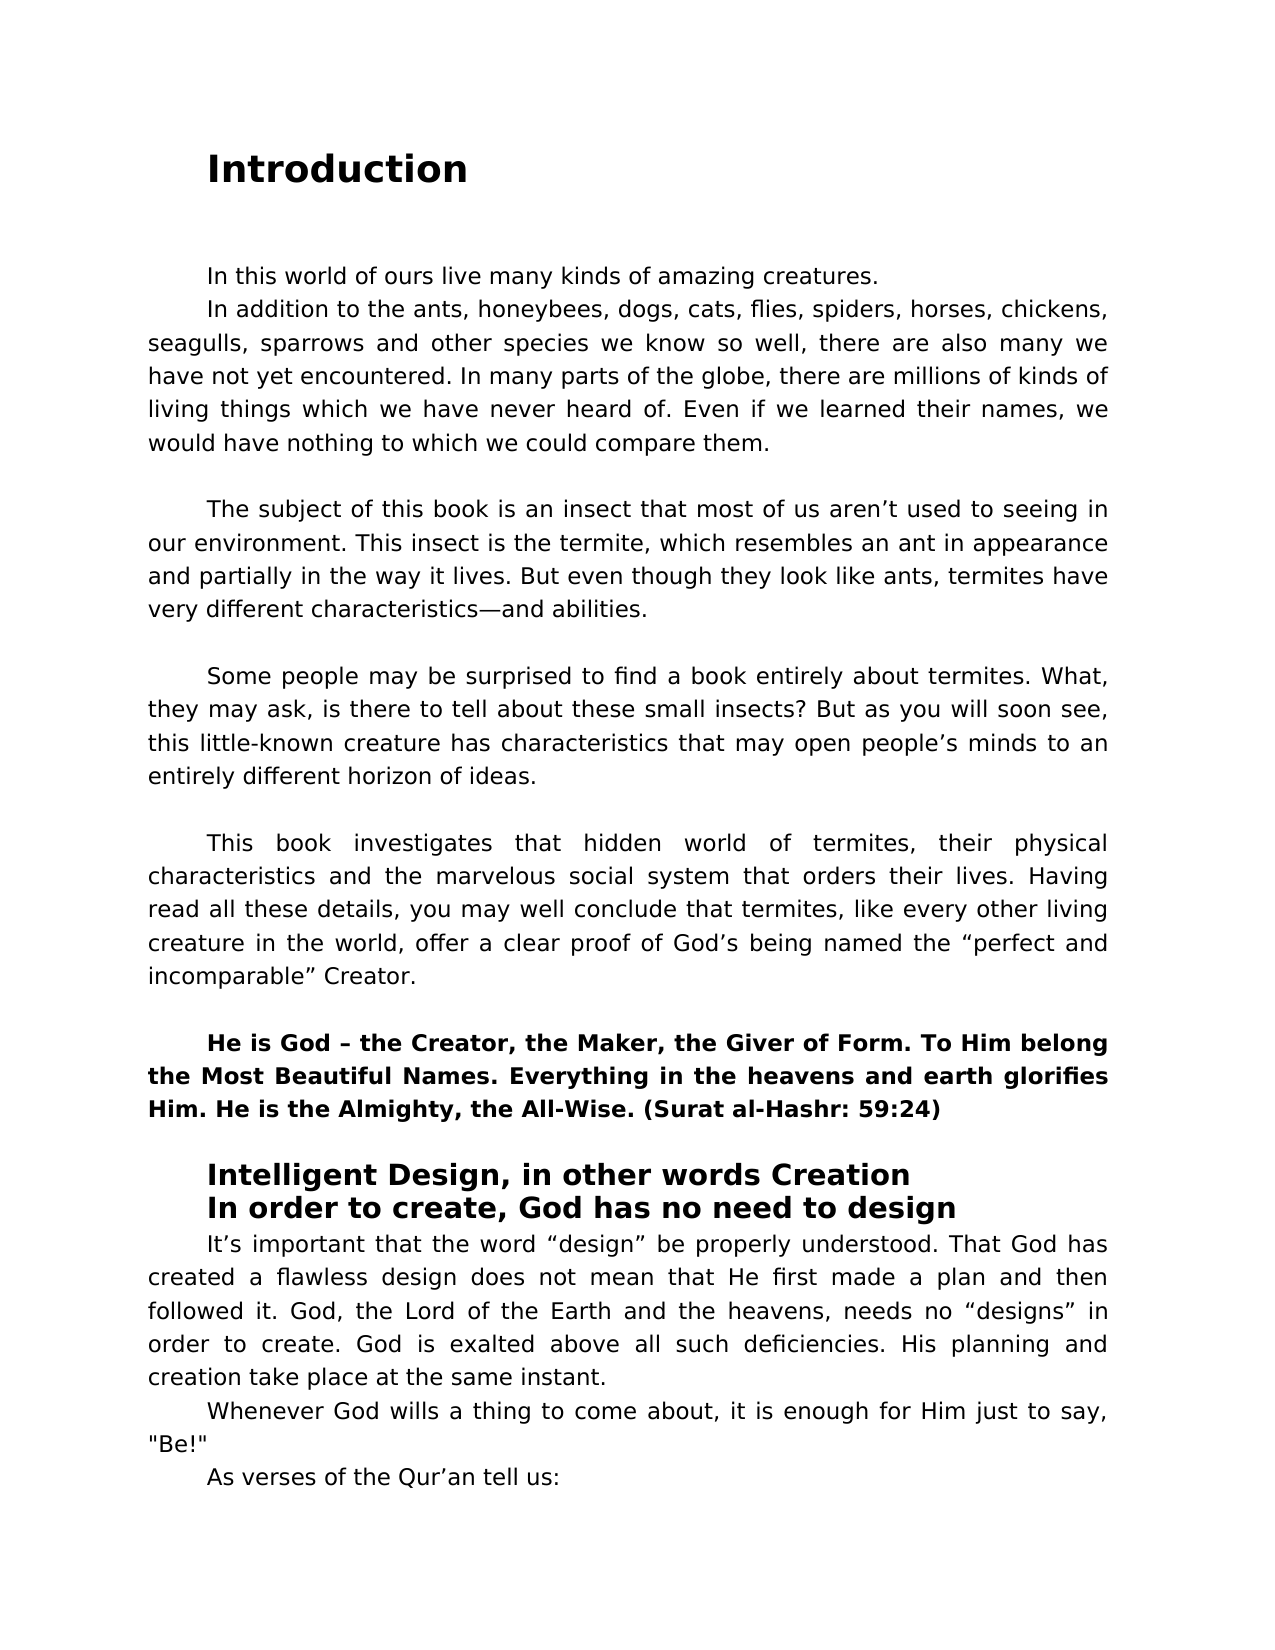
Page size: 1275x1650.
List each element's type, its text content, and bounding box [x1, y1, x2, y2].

subtitle Intelligent Design, in other words Creation [148, 1158, 1110, 1192]
text In order to create, God has no need to design [148, 1192, 1110, 1226]
text In this world of ours live many kinds of amazing creatures. [148, 258, 1110, 291]
text Introduction [148, 148, 1110, 191]
text He is God – the Creator, the Maker, the Giver of Form. To Him belong the Most Beautiful Names. Everything in the heavens and earth glorifies Him. He is the Almighty, the All-Wise. (Surat al-Hashr: 59:24) [148, 1024, 1110, 1124]
text In addition to the ants, honeybees, dogs, cats, flies, spiders, horses, chickens, seagulls, sparrows and other species we know so well, there are also many we have not yet encountered. In many parts of the globe, there are millions of kinds of living things which we have never heard of. Even if we learned their names, we would have nothing to which we could compare them. [148, 291, 1110, 458]
text Some people may be surprised to find a book entirely about termites. What, they may ask, is there to tell about these small insects? But as you will soon see, this little-known creature has characteristics that may open people’s minds to an entirely different horizon of ideas. [148, 658, 1110, 791]
text As verses of the Qur’an tell us: [148, 1459, 1110, 1492]
text It’s important that the word “design” be properly understood. That God has created a flawless design does not mean that He first made a plan and then followed it. God, the Lord of the Earth and the heavens, needs no “designs” in order to create. God is exalted above all such deficiencies. His planning and creation take place at the same instant. [148, 1226, 1110, 1392]
text The subject of this book is an insect that most of us aren’t used to seeing in our environment. This insect is the termite, which resembles an ant in appearance and partially in the way it lives. But even though they look like ants, termites have very different characteristics—and abilities. [148, 491, 1110, 624]
text Whenever God wills a thing to come about, it is enough for Him just to say, "Be!" [148, 1392, 1110, 1459]
text This book investigates that hidden world of termites, their physical characteristics and the marvelous social system that orders their lives. Having read all these details, you may well conclude that termites, like every other living creature in the world, offer a clear proof of God’s being named the “perfect and incomparable” Creator. [148, 824, 1110, 991]
